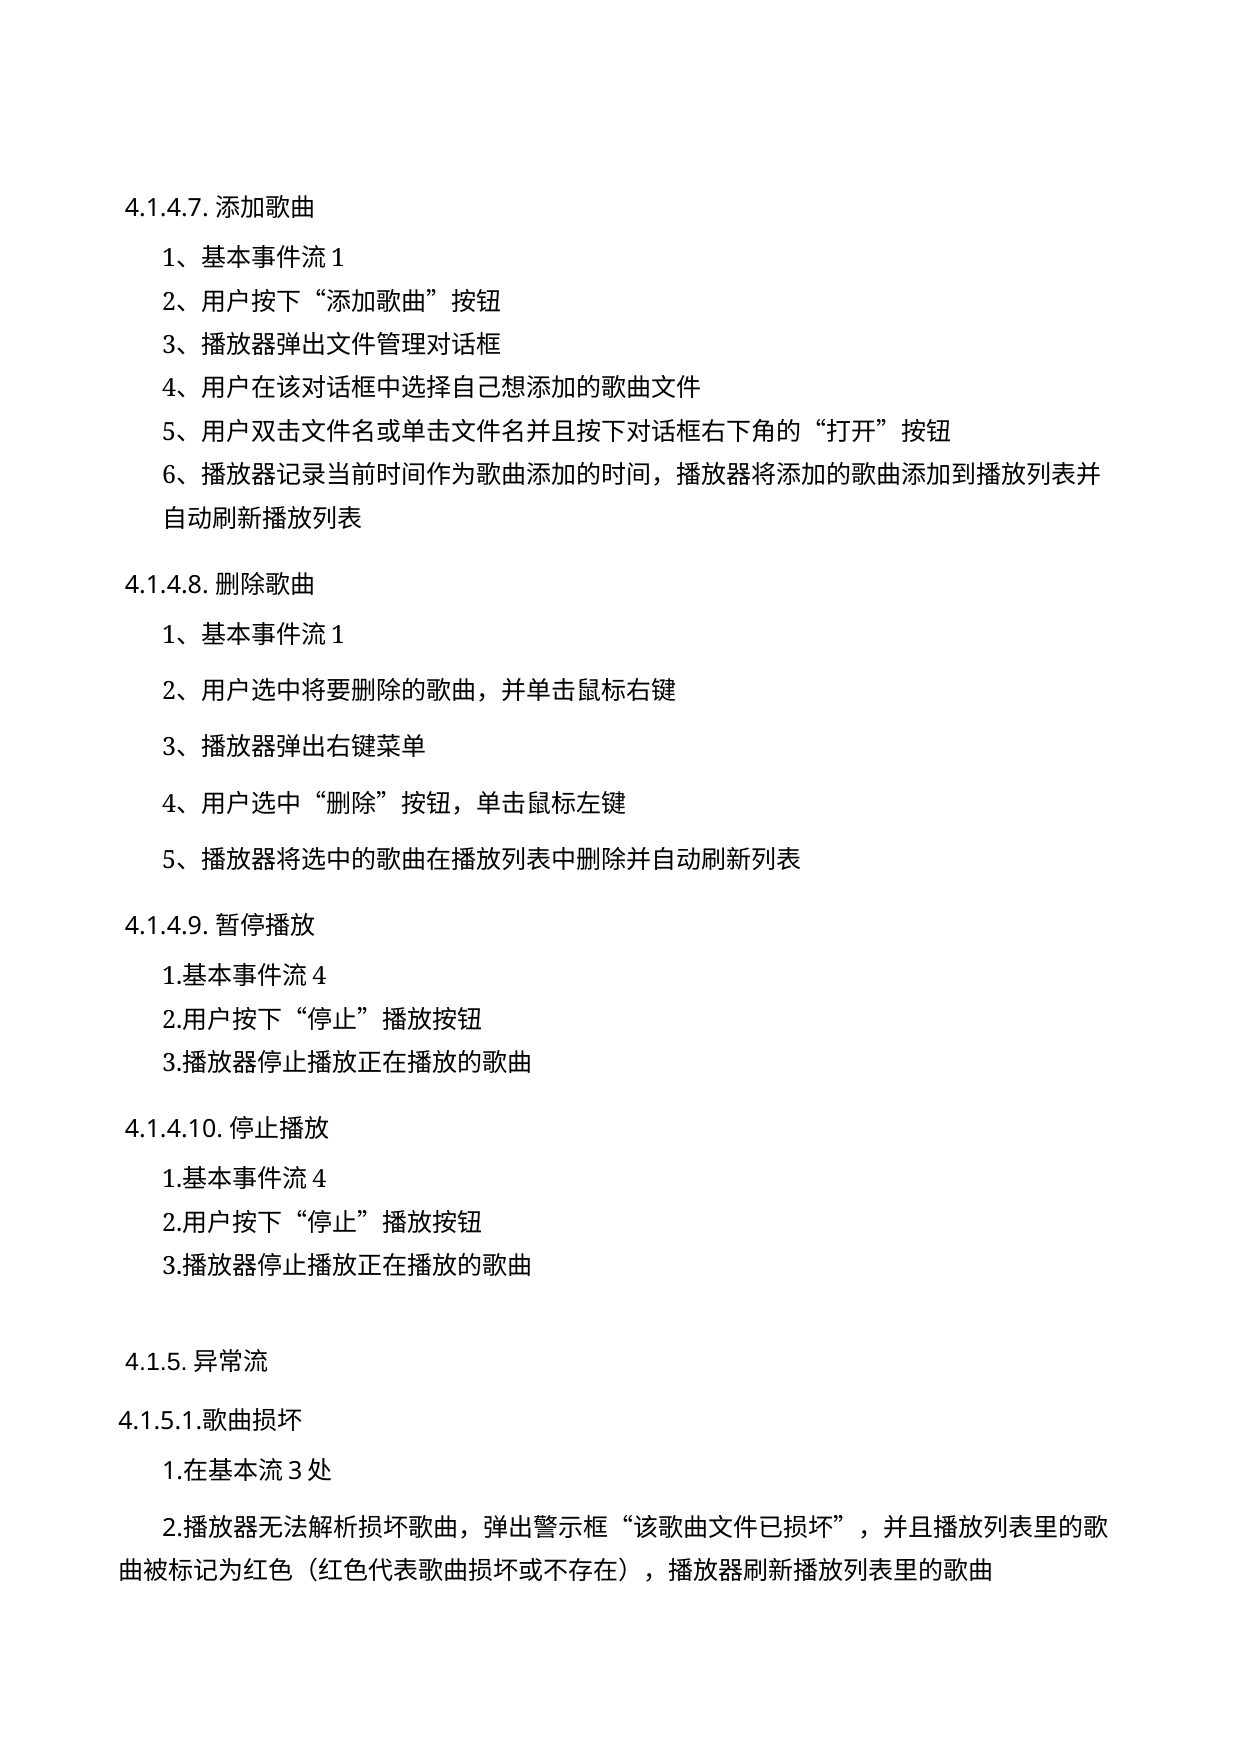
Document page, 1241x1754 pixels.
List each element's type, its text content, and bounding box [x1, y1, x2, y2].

subtitle 添加歌曲 [118, 188, 1122, 224]
text 2.播放器无法解析损坏歌曲，弹出警示框“该歌曲文件已损坏”，并且播放列表里的歌曲被标记为红色（红色代表歌曲损坏或不存在），播放器刷新播放列表里的歌曲 [118, 1507, 1122, 1587]
subtitle 异常流 [118, 1341, 1122, 1377]
text 1、基本事件流1 [118, 614, 1122, 650]
text 4、用户选中“删除”按钮，单击鼠标左键 [118, 783, 1122, 819]
text 5、播放器将选中的歌曲在播放列表中删除并自动刷新列表 [118, 839, 1122, 876]
subtitle 删除歌曲 [118, 564, 1122, 601]
subtitle 4.1.5.1.歌曲损坏 [118, 1401, 1122, 1437]
subtitle 暂停播放 [118, 906, 1122, 942]
text 2、用户选中将要删除的歌曲，并单击鼠标右键 [118, 671, 1122, 707]
subtitle 停止播放 [118, 1109, 1122, 1145]
text 1.基本事件流4 2.用户按下“停止”播放按钮 3.播放器停止播放正在播放的歌曲 [162, 1158, 1122, 1282]
text 3、播放器弹出右键菜单 [118, 727, 1122, 763]
text 1.在基本流3处 [118, 1451, 1122, 1487]
text 1、基本事件流1 2、用户按下“添加歌曲”按钮 3、播放器弹出文件管理对话框 4、用户在该对话框中选择自己想添加的歌曲文件 5、用户双击文件名或单击文件名并且按下对话框右下角的“打开”按钮 6、播放器记录当前时间作为歌曲添加的时间，播放器将添加的歌曲添加到播放列表并自动刷新播放列表 [162, 237, 1122, 534]
text 1.基本事件流4 2.用户按下“停止”播放按钮 3.播放器停止播放正在播放的歌曲 [162, 956, 1122, 1079]
